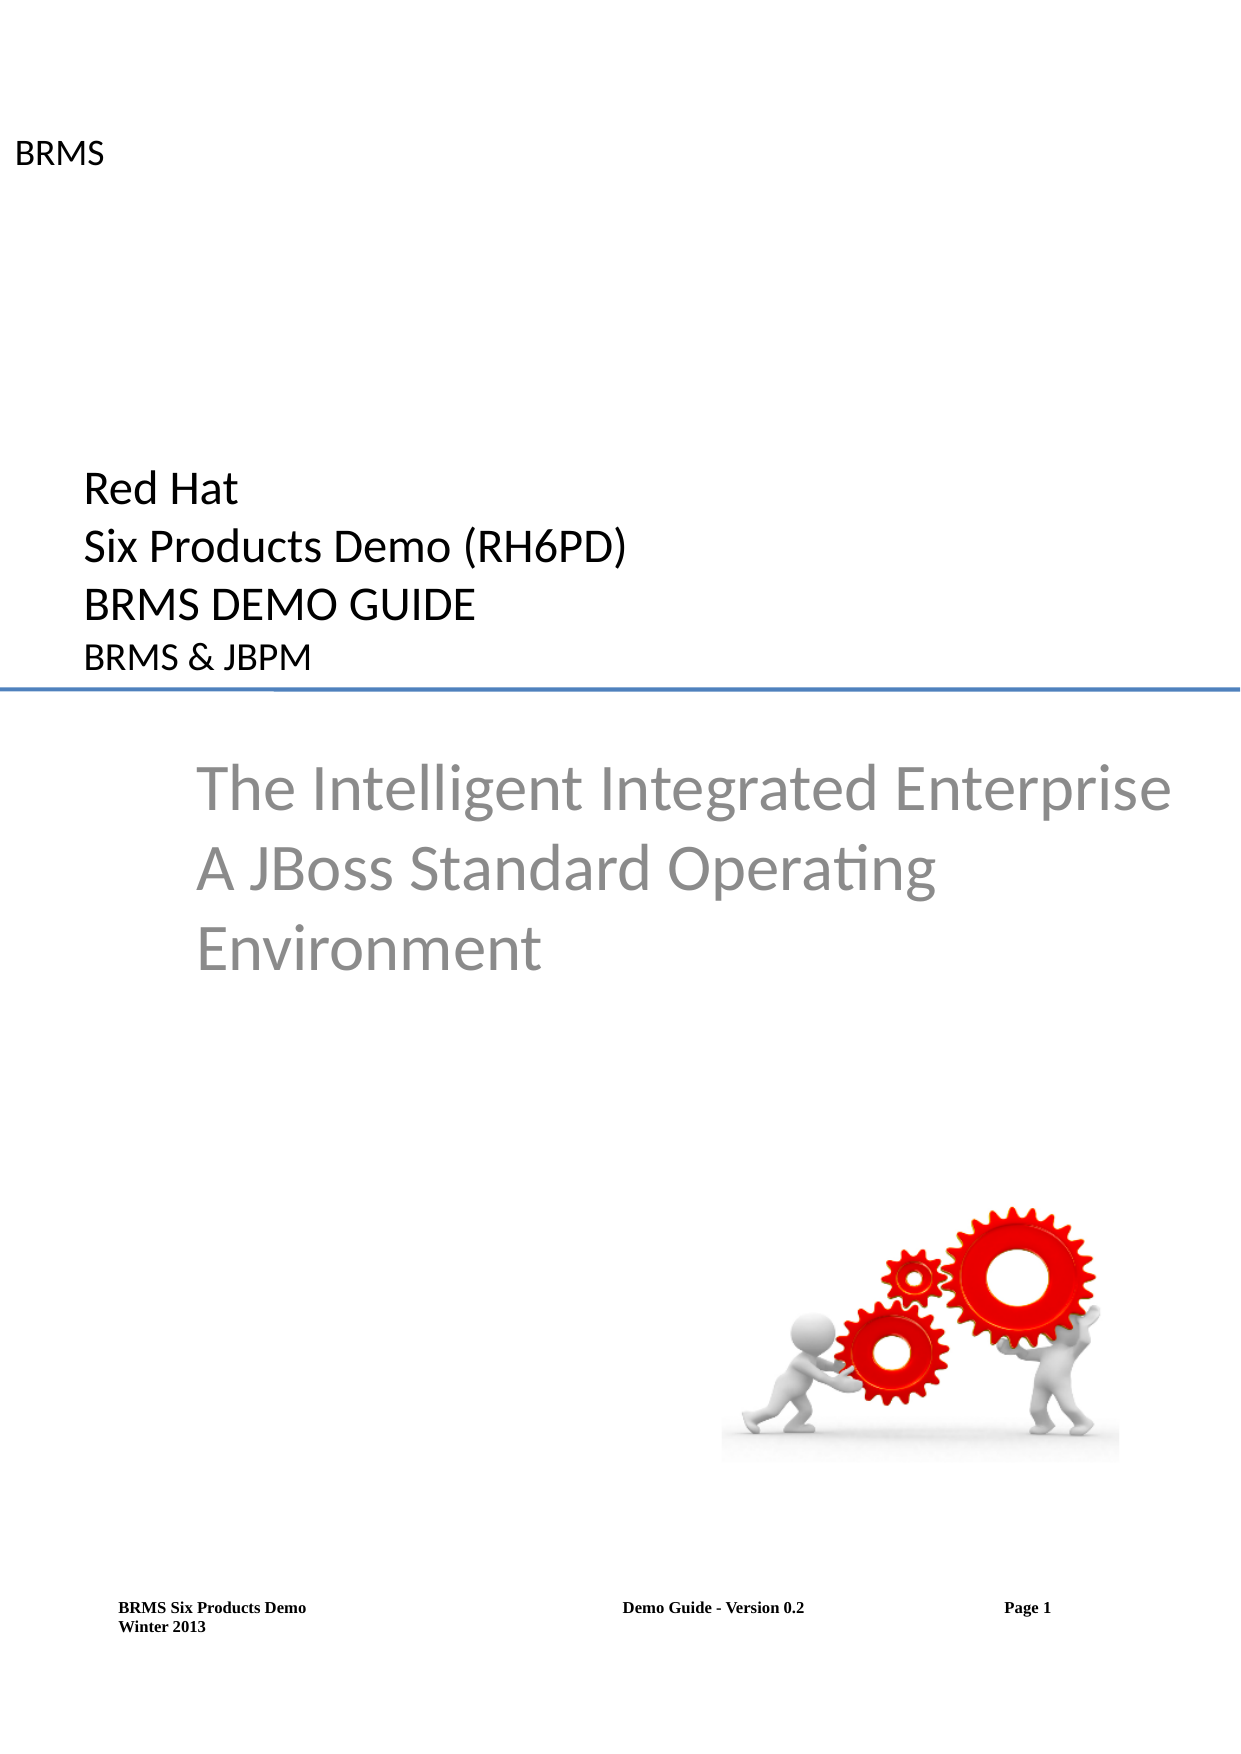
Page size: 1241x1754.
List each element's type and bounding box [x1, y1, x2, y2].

picture [703, 1181, 1150, 1498]
